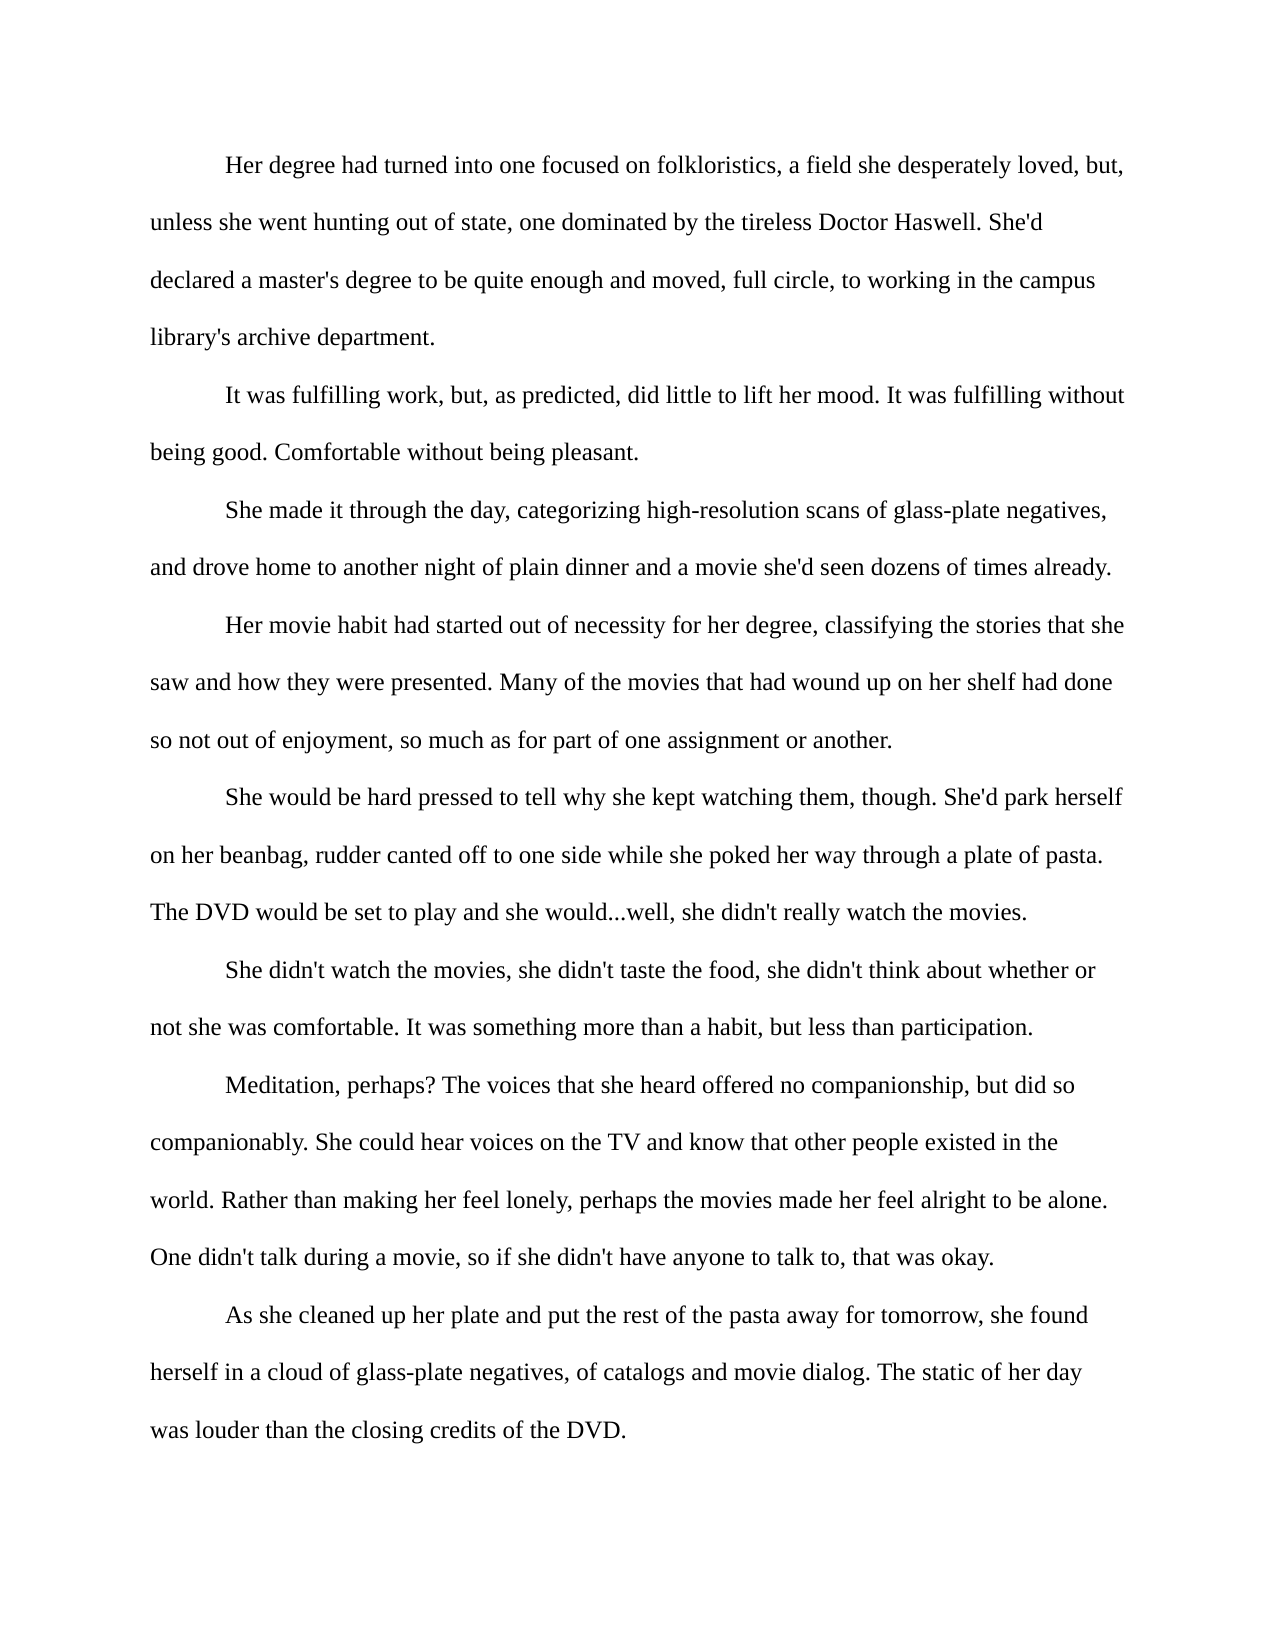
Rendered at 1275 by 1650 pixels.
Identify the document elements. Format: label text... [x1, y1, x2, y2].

text It was fulfilling work, but, as predicted, did little to lift her mood. It was fulfilling without being good. Comfortable without being pleasant. [150, 380, 1125, 466]
text As she cleaned up her plate and put the rest of the pasta away for tomorrow, she found herself in a cloud of glass-plate negatives, of catalogs and movie dialog. The static of her day was louder than the closing credits of the DVD. [150, 1300, 1125, 1444]
text She didn't watch the movies, she didn't taste the food, she didn't think about whether or not she was comfortable. It was something more than a habit, but less than participation. [150, 955, 1125, 1041]
text She made it through the day, categorizing high-resolution scans of glass-plate negatives, and drove home to another night of plain dinner and a movie she'd seen dozens of times already. [150, 495, 1125, 581]
text She would be hard pressed to tell why she kept watching them, though. She'd park herself on her beanbag, rudder canted off to one side while she poked her way through a plate of pasta. The DVD would be set to play and she would...well, she didn't really watch the movies. [150, 782, 1125, 926]
text Meditation, perhaps? The voices that she heard offered no companionship, but did so companionably. She could hear voices on the TV and know that other people existed in the world. Rather than making her feel lonely, perhaps the movies made her feel alright to be alone. One didn't talk during a movie, so if she didn't have anyone to talk to, that was okay. [150, 1070, 1125, 1271]
text Her degree had turned into one focused on folkloristics, a field she desperately loved, but, unless she went hunting out of state, one dominated by the tireless Doctor Haswell. She'd declared a master's degree to be quite enough and moved, full circle, to working in the campus library's archive department. [150, 150, 1125, 351]
text Her movie habit had started out of necessity for her degree, classifying the stories that she saw and how they were presented. Many of the movies that had wound up on her shelf had done so not out of enjoyment, so much as for part of one assignment or another. [150, 610, 1125, 754]
